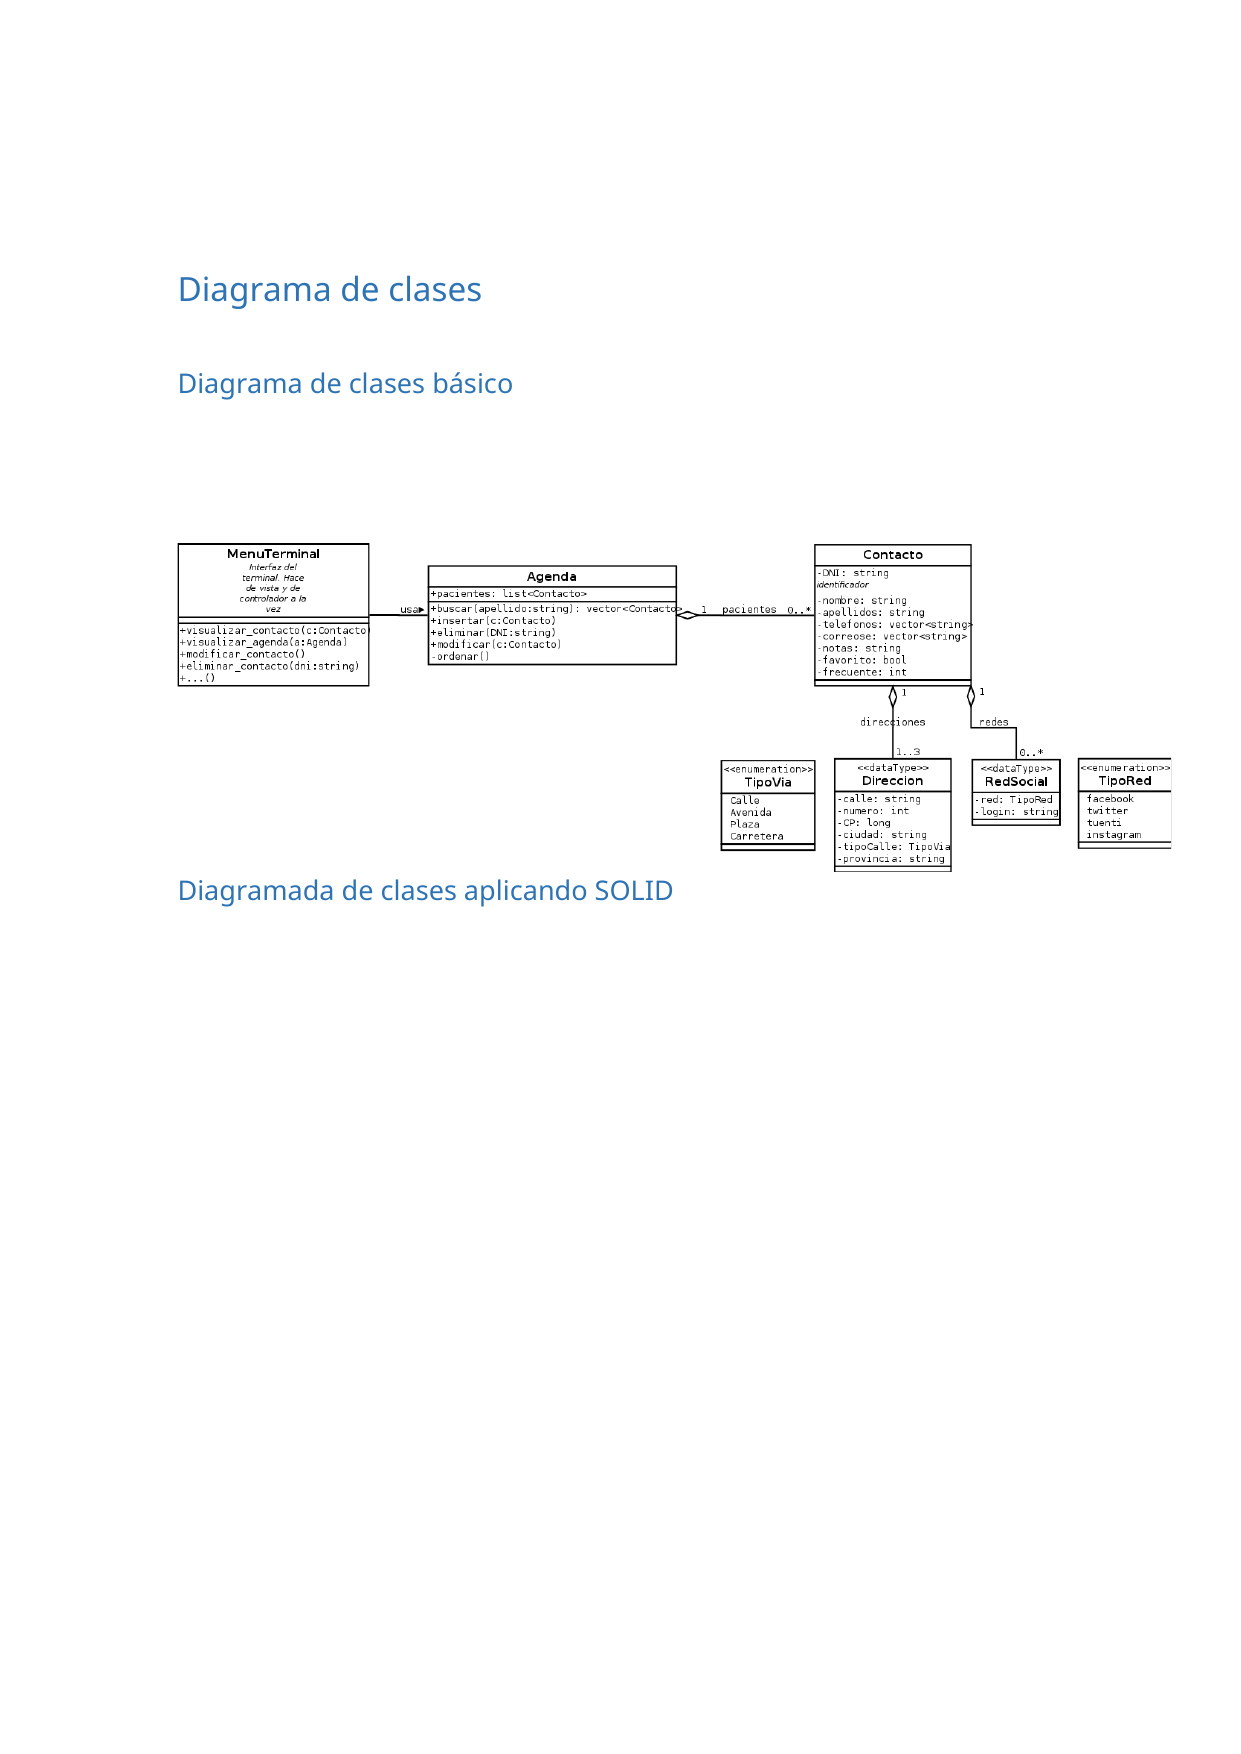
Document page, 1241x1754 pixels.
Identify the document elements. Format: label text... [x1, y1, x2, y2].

subtitle Diagrama de clases básico [177, 365, 1063, 402]
subtitle Diagramada de clases aplicando SOLID [177, 872, 1063, 908]
subtitle Diagrama de clases [177, 266, 1063, 311]
